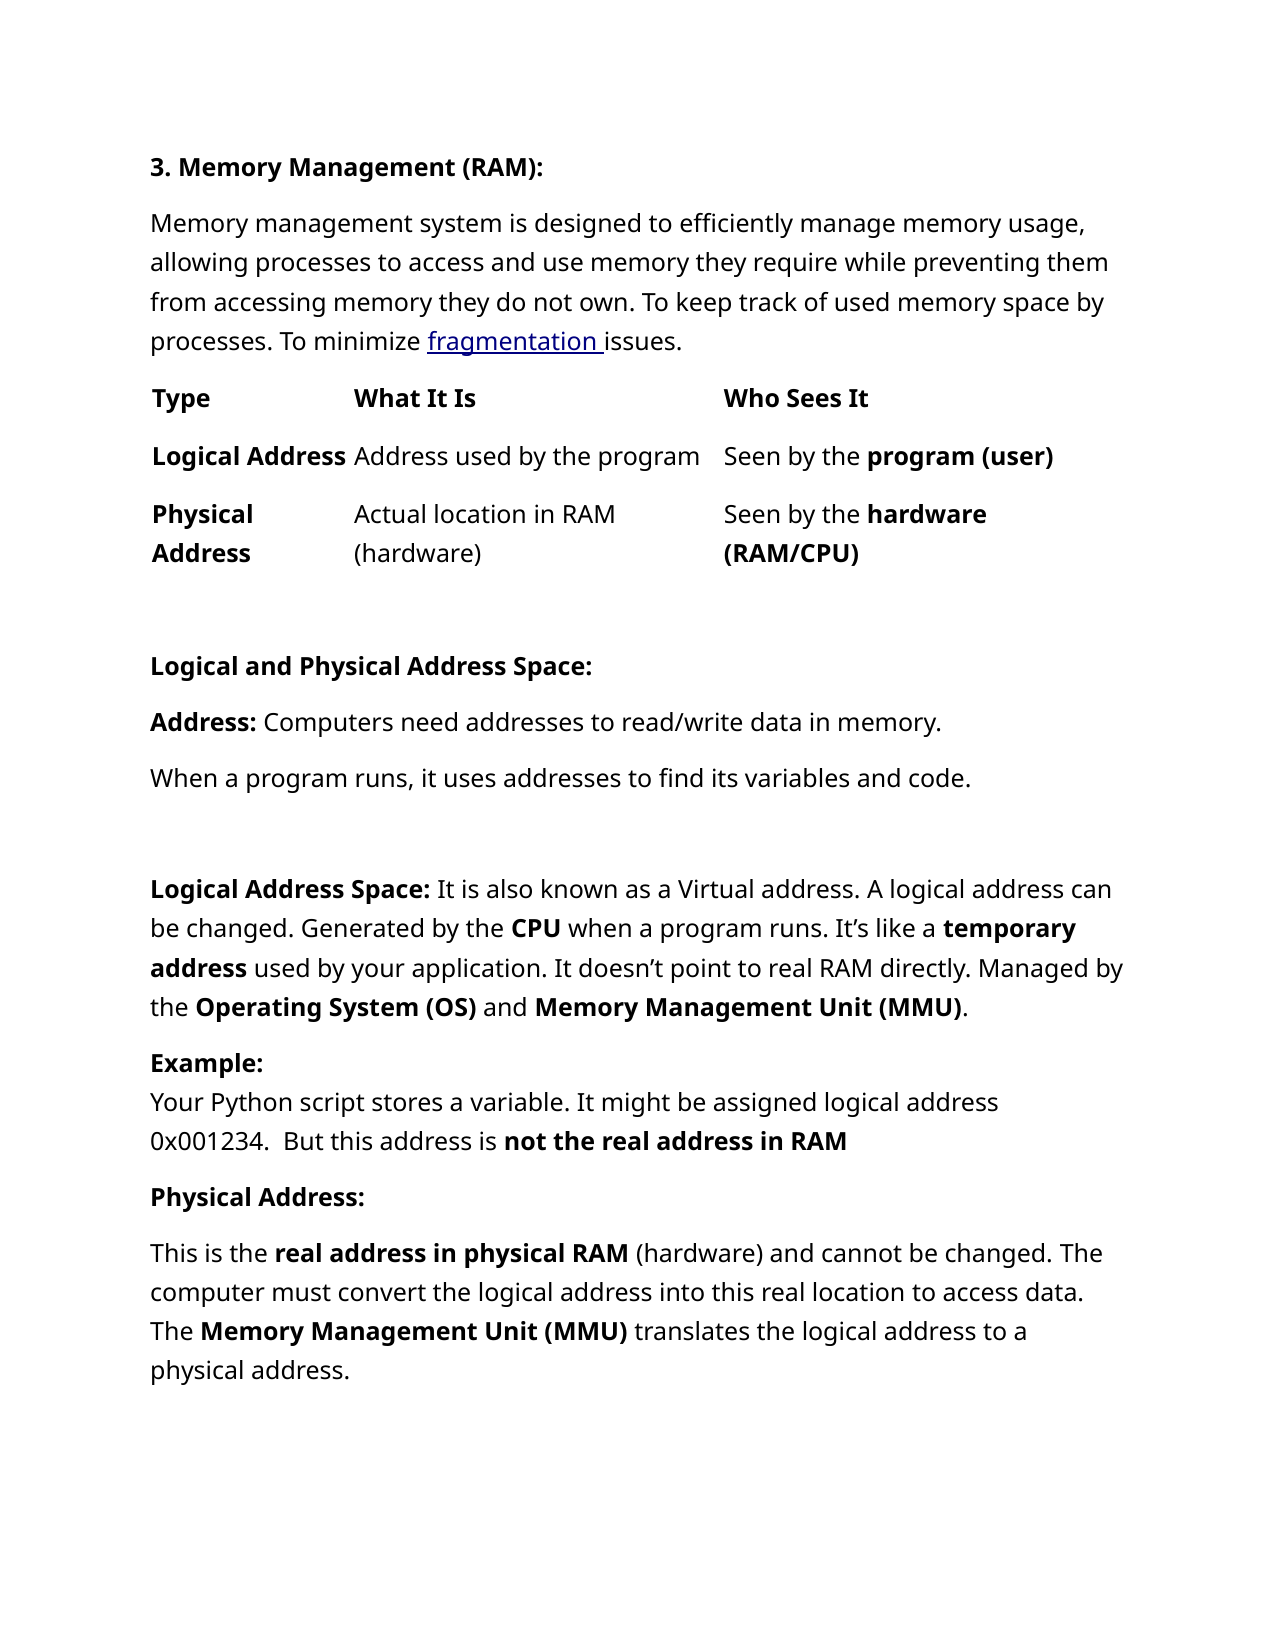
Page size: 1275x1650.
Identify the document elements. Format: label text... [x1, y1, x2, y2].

text Logical and Physical Address Space: [150, 648, 1125, 683]
table_header What It Is [353, 379, 722, 437]
text 3. Memory Management (RAM): [150, 150, 1125, 184]
text When a program runs, it uses addresses to find its variables and code. [150, 760, 1125, 794]
text Address: Computers need addresses to read/write data in memory. [150, 704, 1125, 738]
table_cell Logical Address [150, 437, 352, 495]
text Memory management system is designed to efficiently manage memory usage, allowing processes to access and use memory they require while preventing them from accessing memory they do not own. To keep track of used memory space by processes. To minimize fragmentation issues. [150, 206, 1125, 357]
table_cell Physical Address [150, 495, 352, 593]
table_cell Seen by the program (user) [722, 437, 1098, 495]
table_cell Seen by the hardware (RAM/CPU) [722, 495, 1098, 593]
text This is the real address in physical RAM (hardware) and cannot be changed. The computer must convert the logical address into this real location to access data. The Memory Management Unit (MMU) translates the logical address to a physical address. [150, 1235, 1125, 1387]
text Example: Your Python script stores a variable. It might be assigned logical address 0x001234. But this address is not the real address in RAM [150, 1045, 1125, 1158]
table_header Who Sees It [722, 379, 1098, 437]
text Physical Address: [150, 1179, 1125, 1213]
text Logical Address Space: It is also known as a Virtual address. A logical address can be changed. Generated by the CPU when a program runs. It’s like a temporary address used by your application. It doesn’t point to real RAM directly. Managed by the Operating System (OS) and Memory Management Unit (MMU). [150, 872, 1125, 1023]
table_cell Actual location in RAM (hardware) [353, 495, 722, 593]
table_cell Address used by the program [353, 437, 722, 495]
table_header Type [150, 379, 352, 437]
